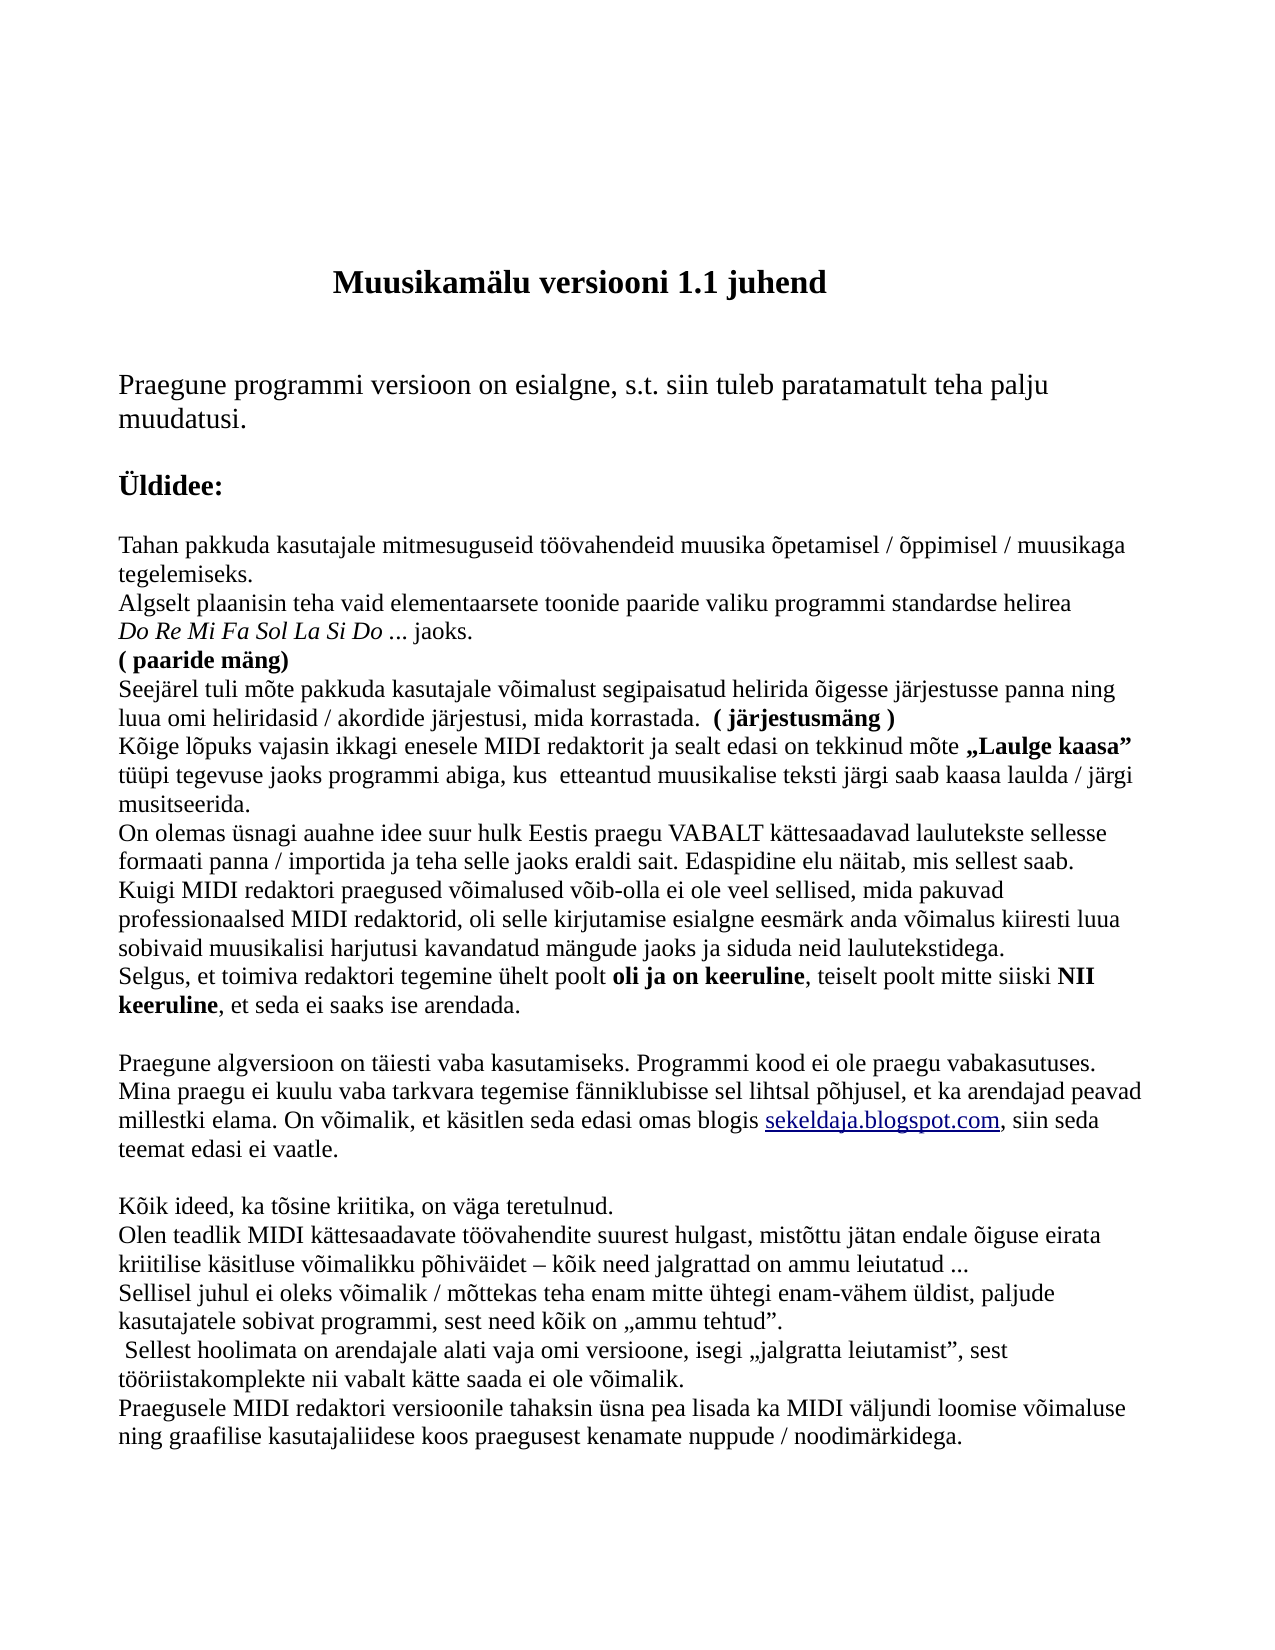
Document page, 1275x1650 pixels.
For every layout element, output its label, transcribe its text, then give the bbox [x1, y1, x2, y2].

text Mina praegu ei kuulu vaba tarkvara tegemise fänniklubisse sel lihtsal põhjusel, et ka arendajad peavad millestki elama. On võimalik, et käsitlen seda edasi omas blogis sekeldaja.blogspot.com, siin seda teemat edasi ei vaatle. [118, 1076, 1157, 1163]
text Do Re Mi Fa Sol La Si Do ... jaoks. [118, 616, 1157, 645]
text Muusikamälu versiooni 1.1 juhend [118, 262, 1157, 300]
text Olen teadlik MIDI kättesaadavate töövahendite suurest hulgast, mistõttu jätan endale õiguse eirata kriitilise käsitluse võimalikku põhiväidet – kõik need jalgrattad on ammu leiutatud ... Sellisel juhul ei oleks võimalik / mõttekas teha enam mitte ühtegi enam-vähem üldist, paljude kasutajatele sobivat programmi, sest need kõik on „ammu tehtud”. [118, 1220, 1157, 1335]
text ( paaride mäng) Seejärel tuli mõte pakkuda kasutajale võimalust segipaisatud helirida õigesse järjestusse panna ning luua omi heliridasid / akordide järjestusi, mida korrastada. ( järjestusmäng ) Kõige lõpuks vajasin ikkagi enesele MIDI redaktorit ja sealt edasi on tekkinud mõte „Laulge kaasa” tüüpi tegevuse jaoks programmi abiga, kus etteantud muusikalise teksti järgi saab kaasa laulda / järgi musitseerida. [118, 645, 1157, 818]
text Kõik ideed, ka tõsine kriitika, on väga teretulnud. [118, 1191, 1157, 1220]
text On olemas üsnagi auahne idee suur hulk Eestis praegu VABALT kättesaadavad laulutekste sellesse formaati panna / importida ja teha selle jaoks eraldi sait. Edaspidine elu näitab, mis sellest saab. Kuigi MIDI redaktori praegused võimalused võib-olla ei ole veel sellised, mida pakuvad professionaalsed MIDI redaktorid, oli selle kirjutamise esialgne eesmärk anda võimalus kiiresti luua sobivaid muusikalisi harjutusi kavandatud mängude jaoks ja siduda neid laulutekstidega. Selgus, et toimiva redaktori tegemine ühelt poolt oli ja on keeruline, teiselt poolt mitte siiski NII keeruline, et seda ei saaks ise arendada. Praegune algversioon on täiesti vaba kasutamiseks. Programmi kood ei ole praegu vabakasutuses. [118, 818, 1157, 1076]
text Sellest hoolimata on arendajale alati vaja omi versioone, isegi „jalgratta leiutamist”, sest tööriistakomplekte nii vabalt kätte saada ei ole võimalik. Praegusele MIDI redaktori versioonile tahaksin üsna pea lisada ka MIDI väljundi loomise võimaluse ning graafilise kasutajaliidese koos praegusest kenamate nuppude / noodimärkidega. [118, 1335, 1157, 1508]
text Üldidee: [118, 468, 1157, 501]
text Praegune programmi versioon on esialgne, s.t. siin tuleb paratamatult teha palju muudatusi. [118, 367, 1157, 434]
text Tahan pakkuda kasutajale mitmesuguseid töövahendeid muusika õpetamisel / õppimisel / muusikaga tegelemiseks. Algselt plaanisin teha vaid elementaarsete toonide paaride valiku programmi standardse helirea [118, 530, 1157, 616]
